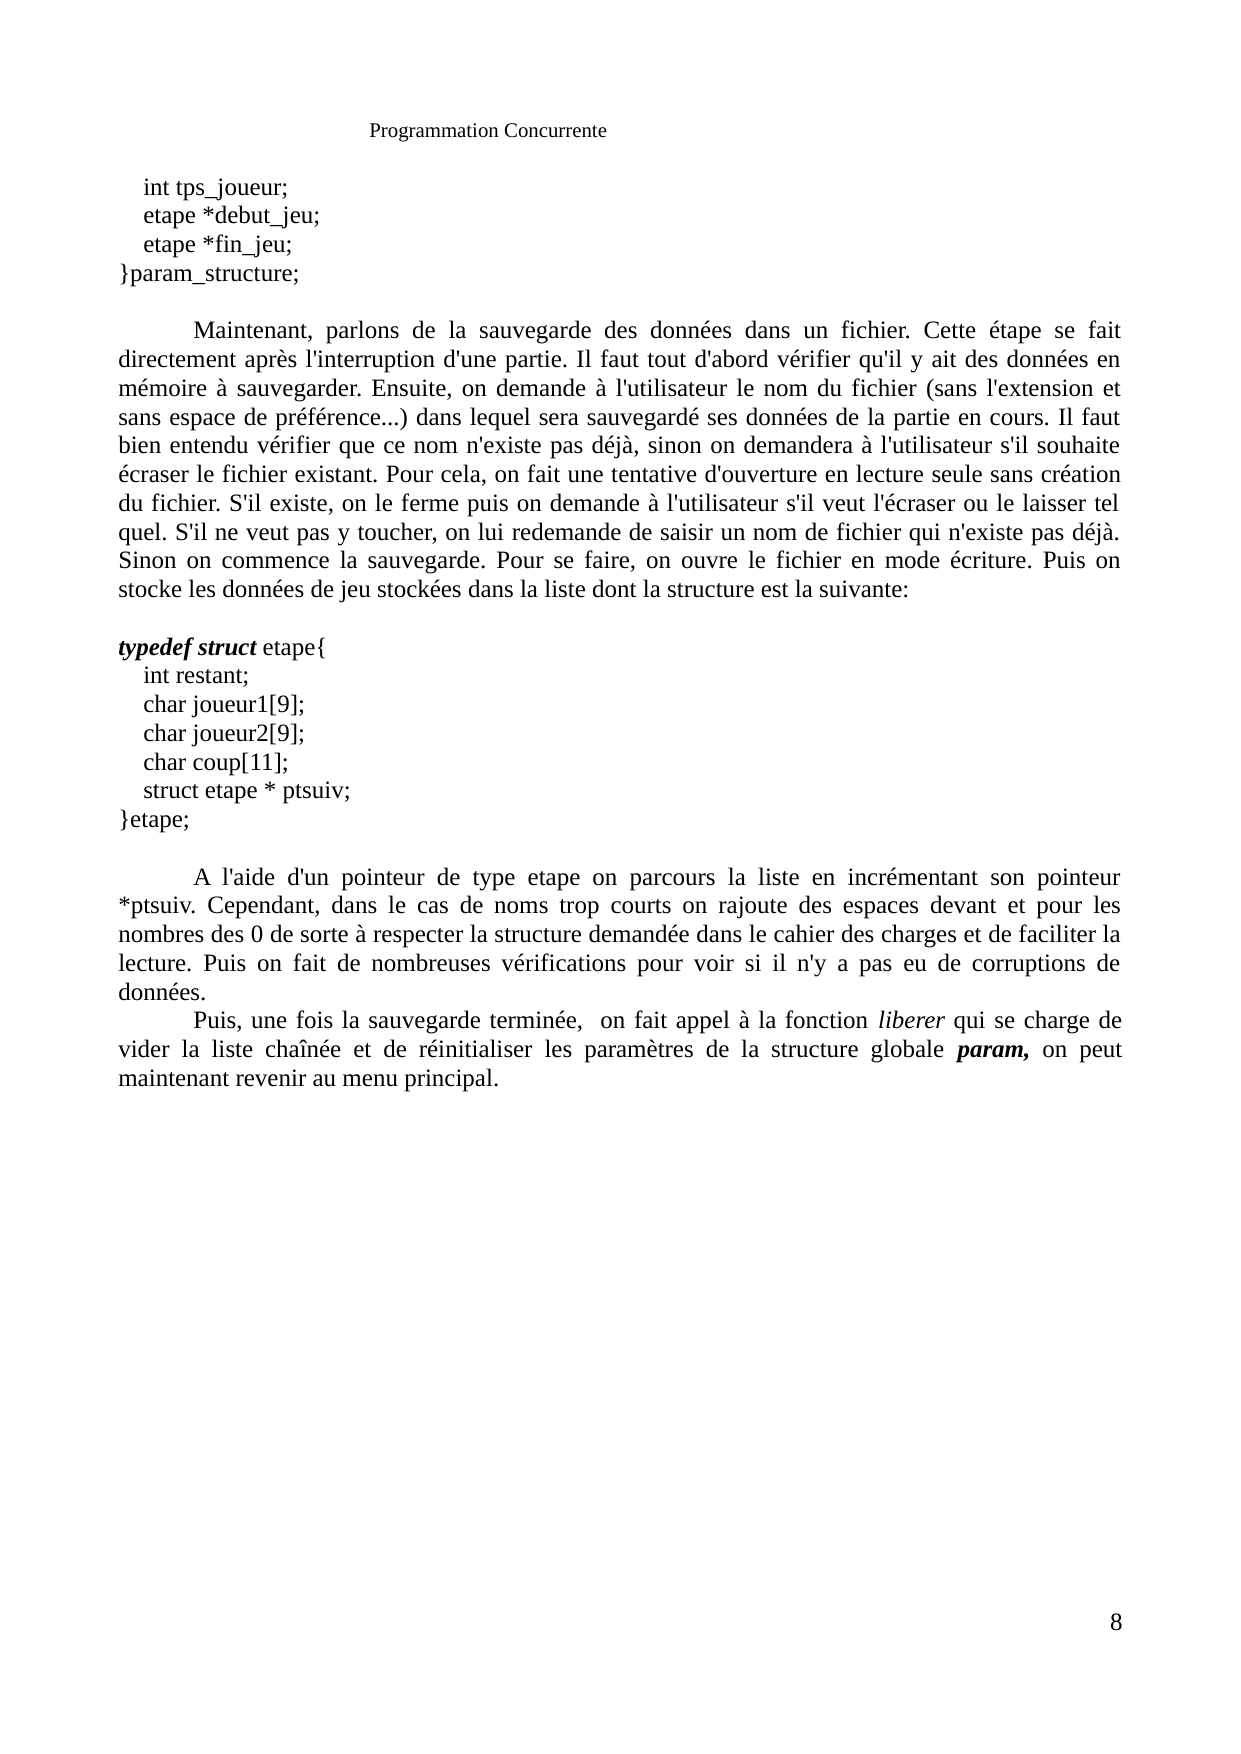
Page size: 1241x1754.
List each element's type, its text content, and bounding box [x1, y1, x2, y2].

text typedef struct etape{ [118, 632, 1122, 660]
text char joueur2[9]; [118, 718, 1122, 747]
text char joueur1[9]; [118, 689, 1122, 718]
text }param_structure; [118, 258, 1122, 287]
text }etape; [118, 804, 1122, 833]
text A l'aide d'un pointeur de type etape on parcours la liste en incrémentant son pointeur *ptsuiv. Cependant, dans le cas de noms trop courts on rajoute des espaces devant et pour les nombres des 0 de sorte à respecter la structure demandée dans le cahier des charges et de faciliter la lecture. Puis on fait de nombreuses vérifications pour voir si il n'y a pas eu de corruptions de données. [118, 862, 1122, 1005]
text int tps_joueur; [118, 172, 1122, 200]
text Maintenant, parlons de la sauvegarde des données dans un fichier. Cette étape se fait directement après l'interruption d'une partie. Il faut tout d'abord vérifier qu'il y ait des données en mémoire à sauvegarder. Ensuite, on demande à l'utilisateur le nom du fichier (sans l'extension et sans espace de préférence...) dans lequel sera sauvegardé ses données de la partie en cours. Il faut bien entendu vérifier que ce nom n'existe pas déjà, sinon on demandera à l'utilisateur s'il souhaite écraser le fichier existant. Pour cela, on fait une tentative d'ouverture en lecture seule sans création du fichier. S'il existe, on le ferme puis on demande à l'utilisateur s'il veut l'écraser ou le laisser tel quel. S'il ne veut pas y toucher, on lui redemande de saisir un nom de fichier qui n'existe pas déjà. Sinon on commence la sauvegarde. Pour se faire, on ouvre le fichier en mode écriture. Puis on stocke les données de jeu stockées dans la liste dont la structure est la suivante: [118, 315, 1122, 603]
text char coup[11]; [118, 747, 1122, 775]
text int restant; [118, 660, 1122, 689]
text Puis, une fois la sauvegarde terminée, on fait appel à la fonction liberer qui se charge de vider la liste chaînée et de réinitialiser les paramètres de la structure globale param, on peut maintenant revenir au menu principal. [118, 1005, 1122, 1092]
text etape *debut_jeu; [118, 200, 1122, 229]
text struct etape * ptsuiv; [118, 775, 1122, 804]
text etape *fin_jeu; [118, 229, 1122, 258]
